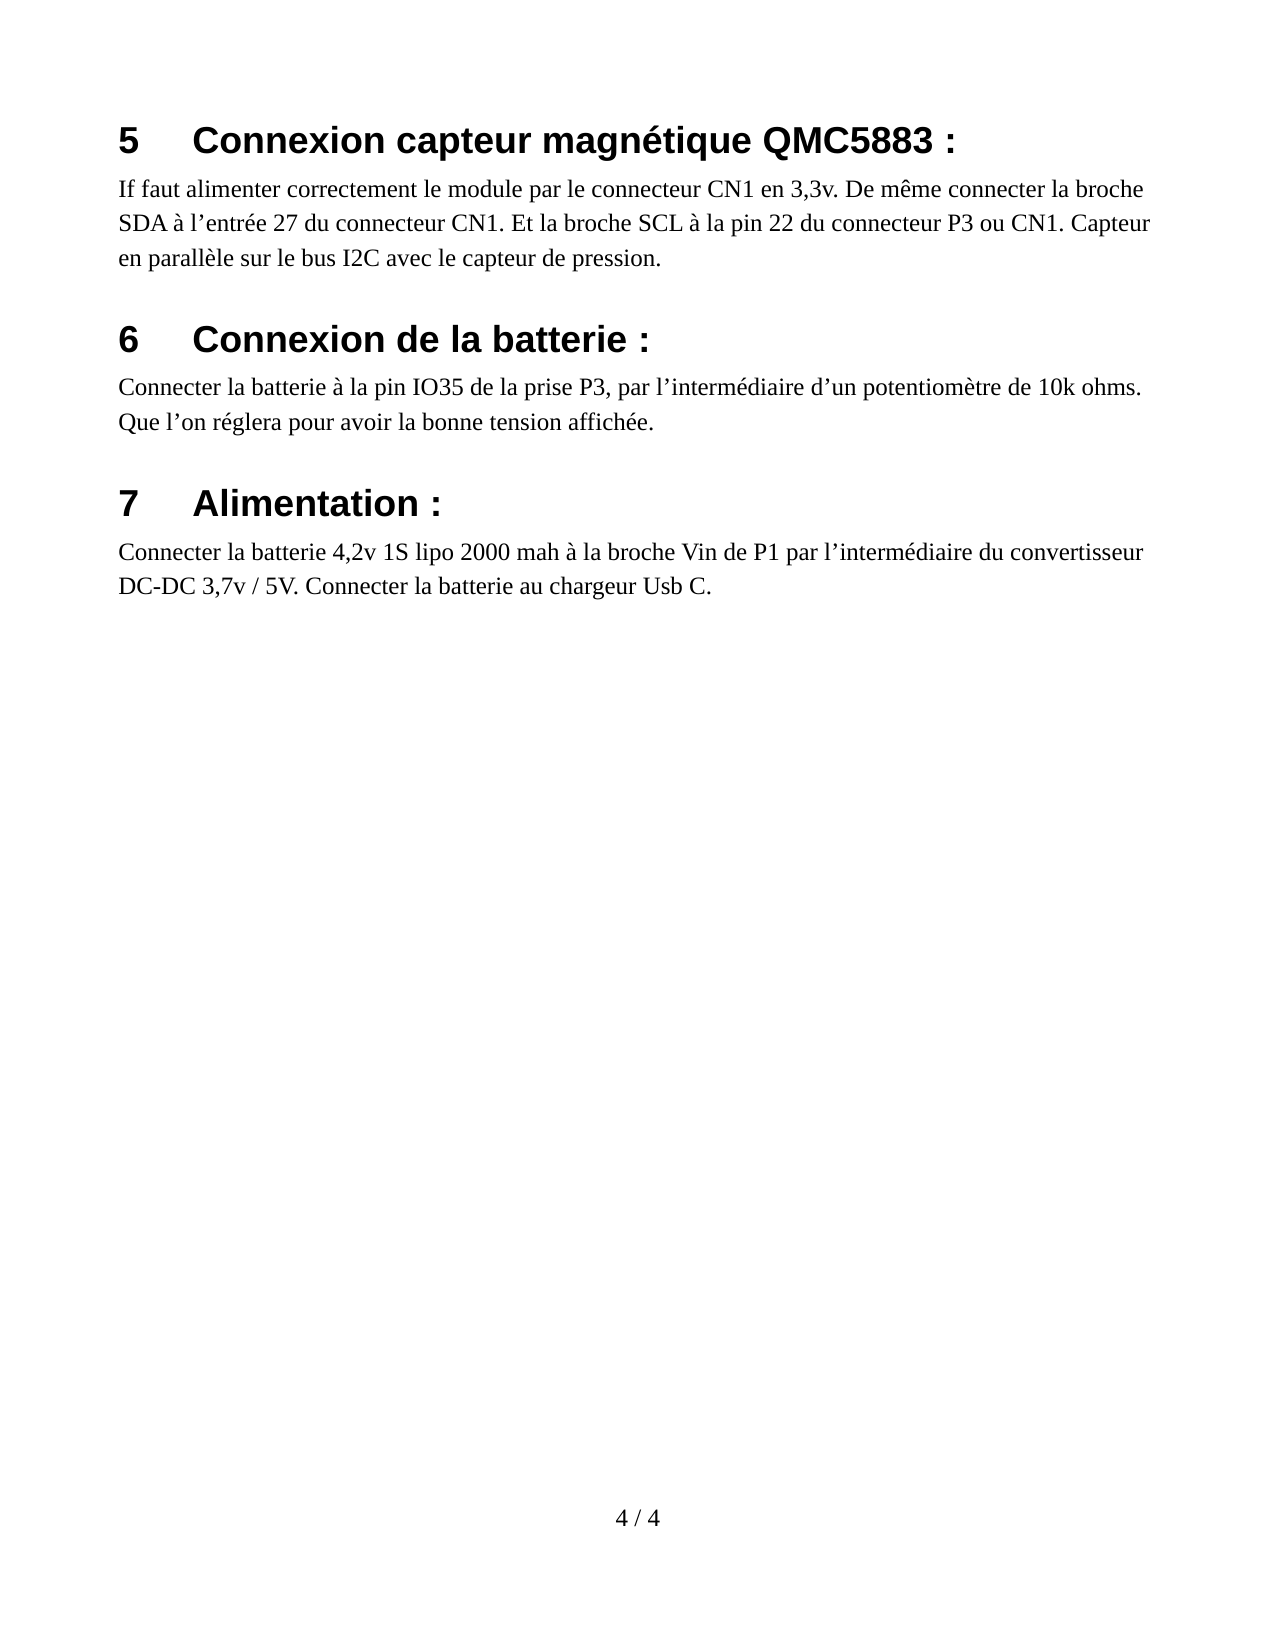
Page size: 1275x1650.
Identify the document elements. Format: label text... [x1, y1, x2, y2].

subtitle Connexion capteur magnétique QMC5883 : [118, 118, 1157, 161]
text Connecter la batterie 4,2v 1S lipo 2000 mah à la broche Vin de P1 par l’intermédiaire du convertisseur DC-DC 3,7v / 5V. Connecter la batterie au chargeur Usb C. [118, 537, 1157, 600]
text If faut alimenter correctement le module par le connecteur CN1 en 3,3v. De même connecter la broche SDA à l’entrée 27 du connecteur CN1. Et la broche SCL à la pin 22 du connecteur P3 ou CN1. Capteur en parallèle sur le bus I2C avec le capteur de pression. [118, 174, 1157, 271]
subtitle Connexion de la batterie : [118, 317, 1157, 360]
subtitle Alimentation : [118, 481, 1157, 524]
text Connecter la batterie à la pin IO35 de la prise P3, par l’intermédiaire d’un potentiomètre de 10k ohms. Que l’on réglera pour avoir la bonne tension affichée. [118, 372, 1157, 436]
